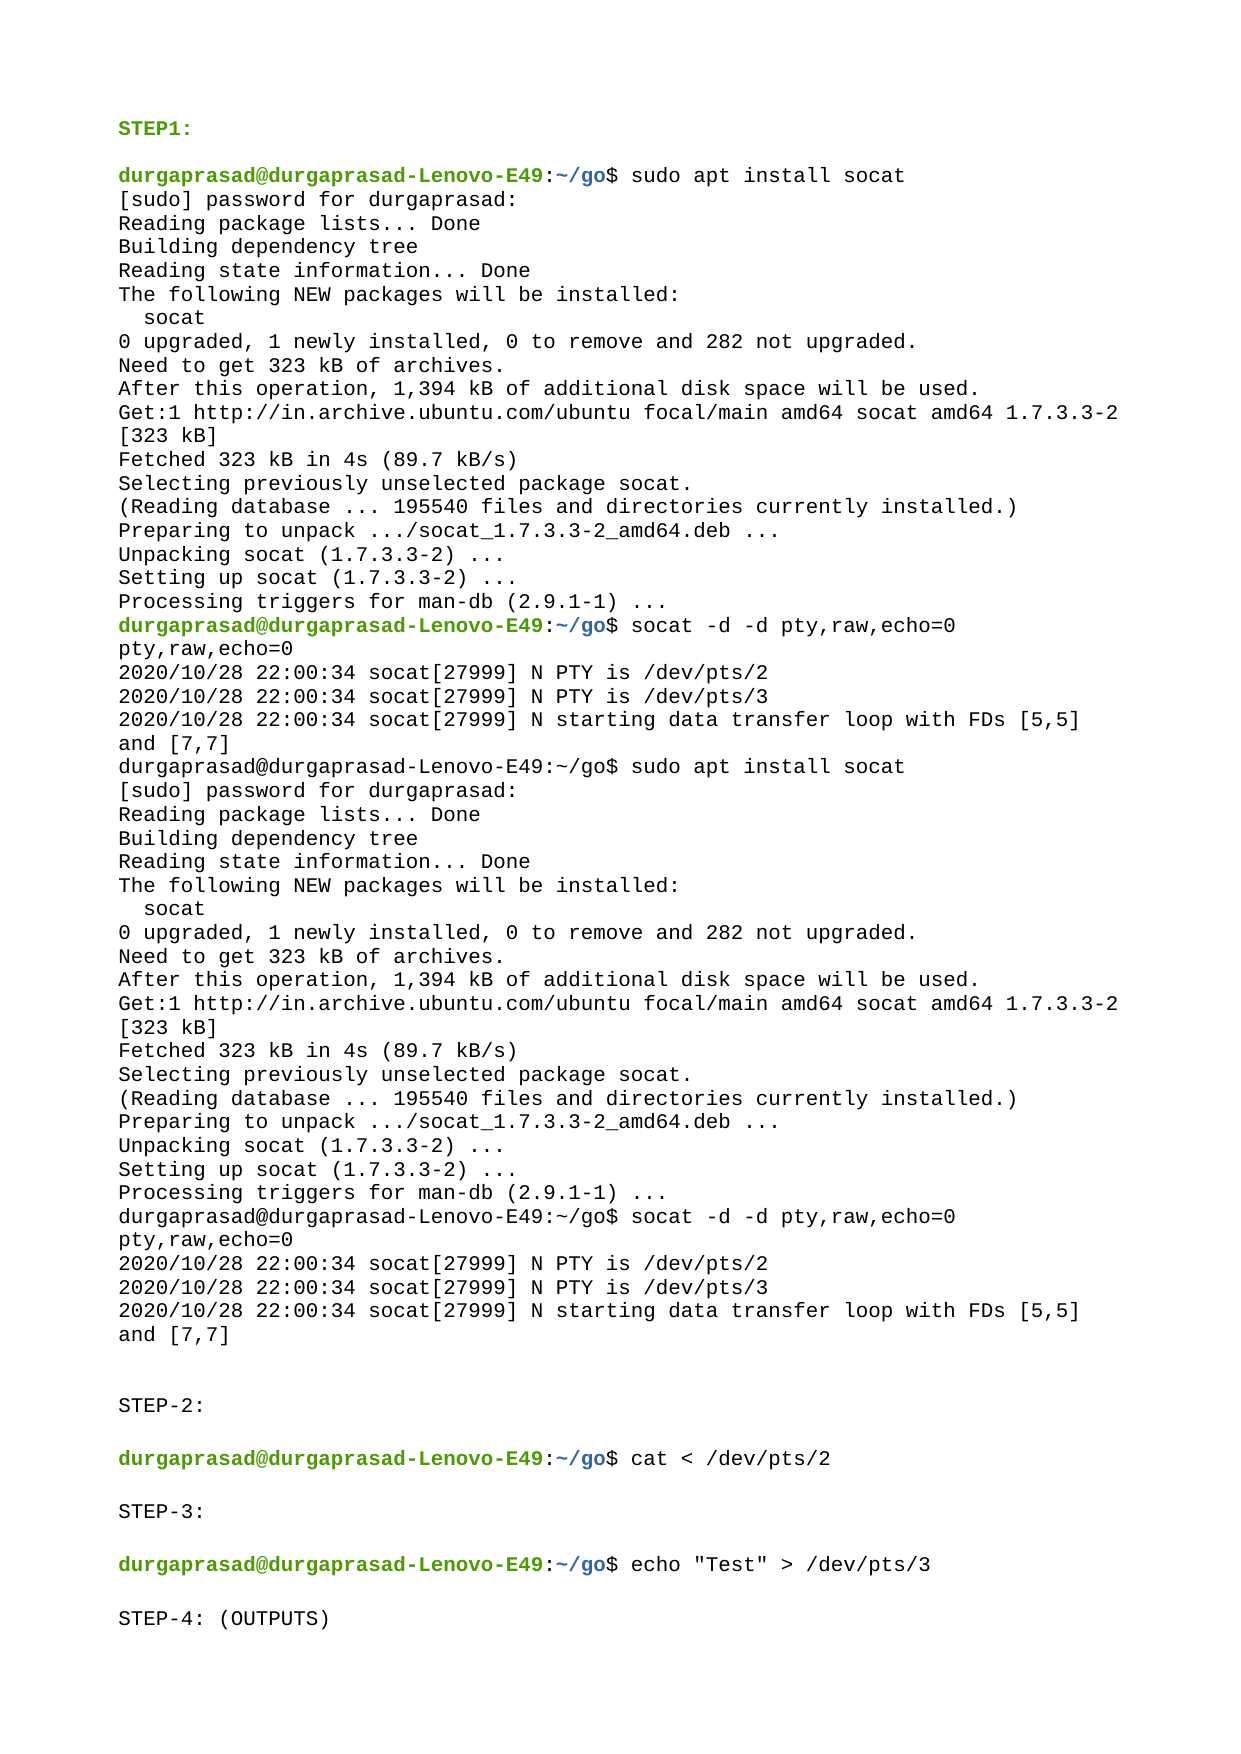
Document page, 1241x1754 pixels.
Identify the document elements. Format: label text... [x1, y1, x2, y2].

text durgaprasad@durgaprasad-Lenovo-E49:~/go$ echo "Test" > /dev/pts/3 [118, 1554, 1122, 1578]
text 2020/10/28 22:00:34 socat[27999] N PTY is /dev/pts/2 [118, 662, 1122, 686]
text Unpacking socat (1.7.3.3-2) ... [118, 1135, 1122, 1158]
text Reading state information... Done [118, 260, 1122, 284]
text Need to get 323 kB of archives. [118, 946, 1122, 969]
text durgaprasad@durgaprasad-Lenovo-E49:~/go$ sudo apt install socat [118, 165, 1122, 189]
text STEP-4: (OUTPUTS) [118, 1607, 1122, 1631]
text Setting up socat (1.7.3.3-2) ... [118, 1158, 1122, 1182]
text The following NEW packages will be installed: [118, 284, 1122, 307]
text Fetched 323 kB in 4s (89.7 kB/s) [118, 1040, 1122, 1064]
text 2020/10/28 22:00:34 socat[27999] N starting data transfer loop with FDs [5,5] and [7,7] [118, 709, 1122, 757]
text 0 upgraded, 1 newly installed, 0 to remove and 282 not upgraded. [118, 922, 1122, 946]
text Processing triggers for man-db (2.9.1-1) ... [118, 591, 1122, 615]
text Unpacking socat (1.7.3.3-2) ... [118, 544, 1122, 567]
text durgaprasad@durgaprasad-Lenovo-E49:~/go$ cat < /dev/pts/2 [118, 1448, 1122, 1472]
text 2020/10/28 22:00:34 socat[27999] N starting data transfer loop with FDs [5,5] and [7,7] [118, 1300, 1122, 1348]
text Get:1 http://in.archive.ubuntu.com/ubuntu focal/main amd64 socat amd64 1.7.3.3-2 [323 kB] [118, 993, 1122, 1040]
text Fetched 323 kB in 4s (89.7 kB/s) [118, 449, 1122, 473]
text Reading package lists... Done [118, 804, 1122, 827]
text Reading state information... Done [118, 851, 1122, 875]
text Building dependency tree [118, 236, 1122, 260]
text Building dependency tree [118, 827, 1122, 851]
text 0 upgraded, 1 newly installed, 0 to remove and 282 not upgraded. [118, 331, 1122, 354]
text The following NEW packages will be installed: [118, 875, 1122, 898]
text [sudo] password for durgaprasad: [118, 189, 1122, 213]
text STEP-2: [118, 1395, 1122, 1419]
text Selecting previously unselected package socat. [118, 1064, 1122, 1088]
text 2020/10/28 22:00:34 socat[27999] N PTY is /dev/pts/2 [118, 1253, 1122, 1277]
text durgaprasad@durgaprasad-Lenovo-E49:~/go$ socat -d -d pty,raw,echo=0 pty,raw,echo=0 [118, 1206, 1122, 1253]
text STEP-3: [118, 1501, 1122, 1525]
text (Reading database ... 195540 files and directories currently installed.) [118, 1088, 1122, 1111]
text Preparing to unpack .../socat_1.7.3.3-2_amd64.deb ... [118, 1111, 1122, 1135]
text socat [118, 307, 1122, 331]
text After this operation, 1,394 kB of additional disk space will be used. [118, 378, 1122, 402]
text durgaprasad@durgaprasad-Lenovo-E49:~/go$ sudo apt install socat [118, 757, 1122, 780]
text Setting up socat (1.7.3.3-2) ... [118, 567, 1122, 591]
text Need to get 323 kB of archives. [118, 354, 1122, 378]
text durgaprasad@durgaprasad-Lenovo-E49:~/go$ socat -d -d pty,raw,echo=0 pty,raw,echo=0 [118, 615, 1122, 662]
text Get:1 http://in.archive.ubuntu.com/ubuntu focal/main amd64 socat amd64 1.7.3.3-2 [323 kB] [118, 402, 1122, 449]
text Selecting previously unselected package socat. [118, 473, 1122, 496]
text socat [118, 898, 1122, 922]
text 2020/10/28 22:00:34 socat[27999] N PTY is /dev/pts/3 [118, 1277, 1122, 1300]
text 2020/10/28 22:00:34 socat[27999] N PTY is /dev/pts/3 [118, 686, 1122, 709]
text Preparing to unpack .../socat_1.7.3.3-2_amd64.deb ... [118, 520, 1122, 544]
text (Reading database ... 195540 files and directories currently installed.) [118, 496, 1122, 520]
text STEP1: [118, 118, 1122, 142]
text Reading package lists... Done [118, 213, 1122, 236]
text After this operation, 1,394 kB of additional disk space will be used. [118, 969, 1122, 993]
text [sudo] password for durgaprasad: [118, 780, 1122, 804]
text Processing triggers for man-db (2.9.1-1) ... [118, 1182, 1122, 1206]
